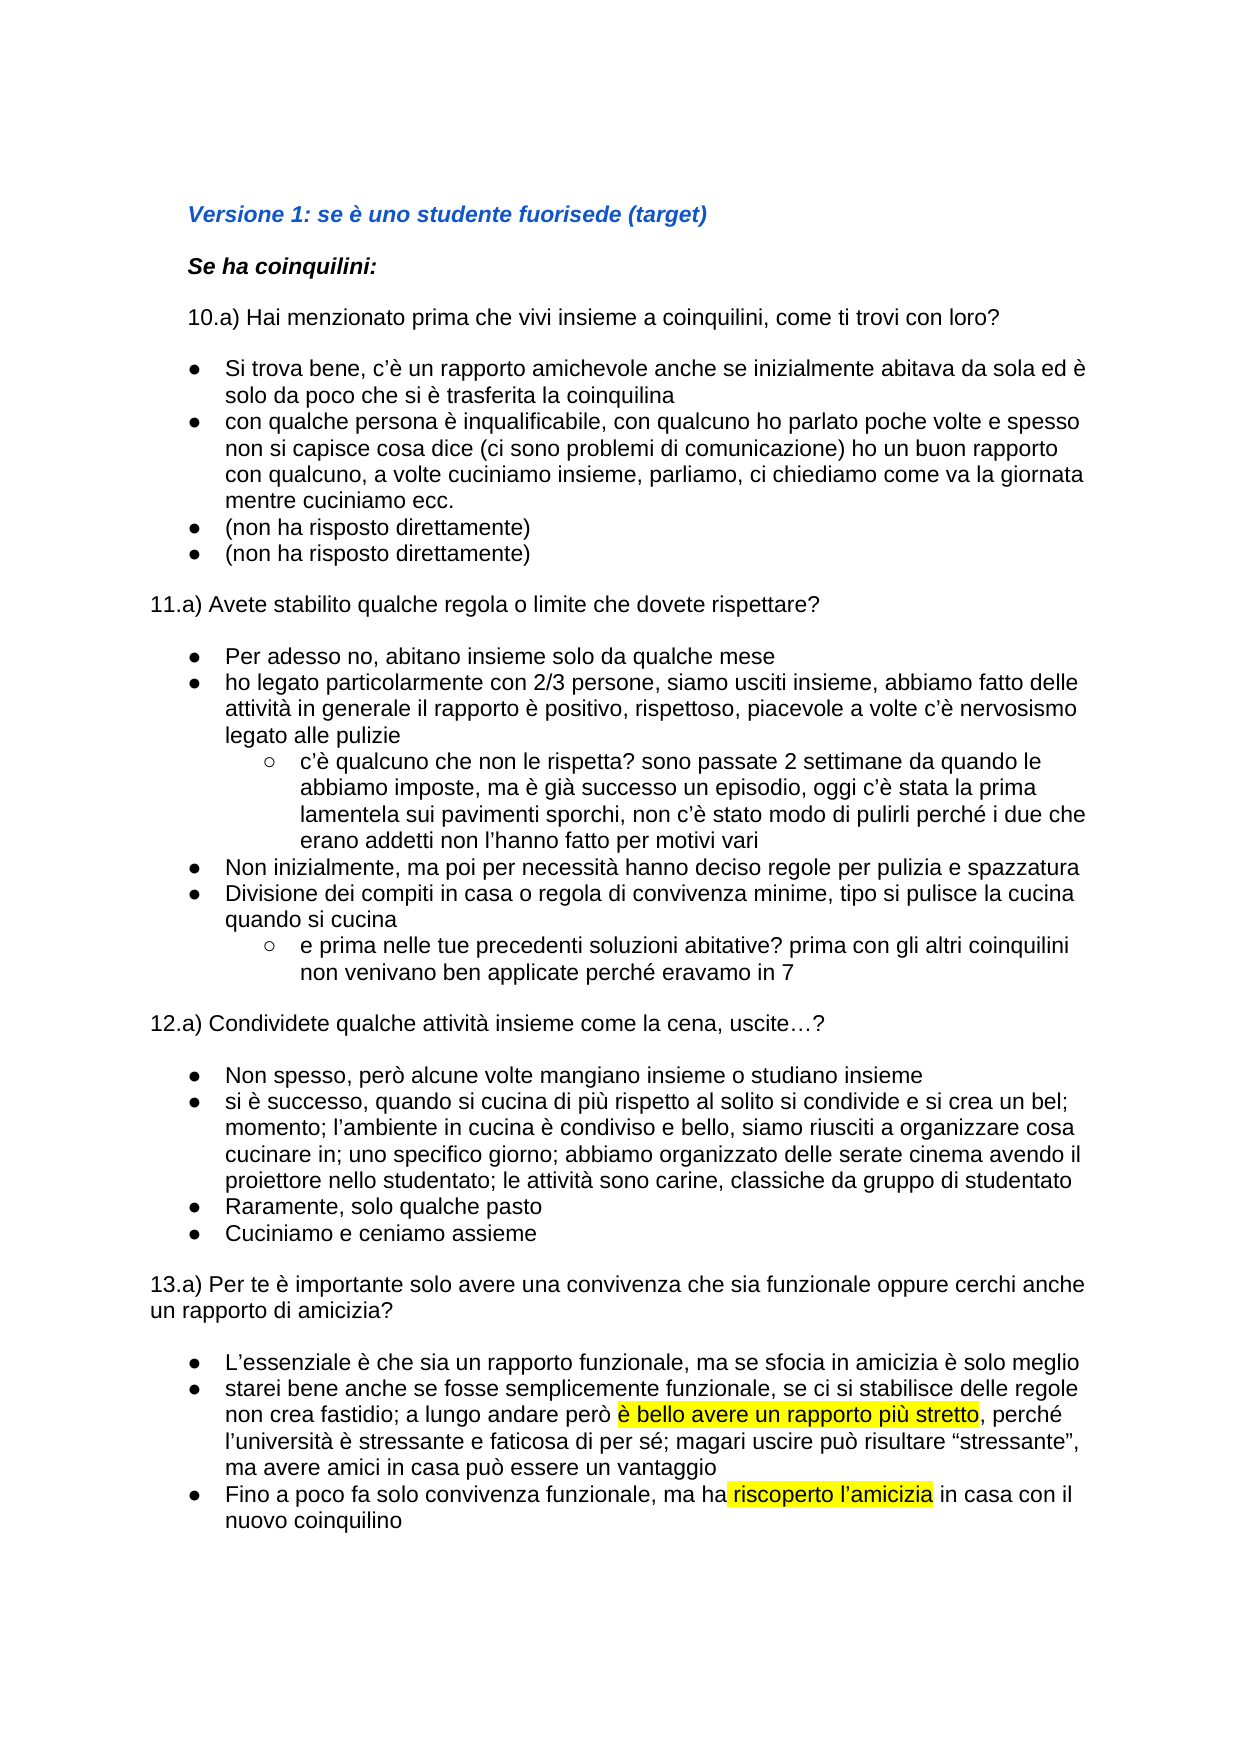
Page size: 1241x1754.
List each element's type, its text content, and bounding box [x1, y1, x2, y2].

list Fino a poco fa solo convivenza funzionale, ma ha riscoperto l’amicizia in casa con il nuovo coinquilino [187, 1481, 1090, 1533]
list ho legato particolarmente con 2/3 persone, siamo usciti insieme, abbiamo fatto delle attività in generale il rapporto è positivo, rispettoso, piacevole a volte c’è nervosismo legato alle pulizie [187, 669, 1090, 748]
list (non ha risposto direttamente) [187, 513, 1090, 540]
list L’essenziale è che sia un rapporto funzionale, ma se sfocia in amicizia è solo meglio [187, 1349, 1090, 1375]
list si è successo, quando si cucina di più rispetto al solito si condivide e si crea un bel; momento; l’ambiente in cucina è condiviso e bello, siamo riusciti a organizzare cosa cucinare in; uno specifico giorno; abbiamo organizzato delle serate cinema avendo il proiettore nello studentato; le attività sono carine, classiche da gruppo di studentato [187, 1088, 1090, 1193]
list Per adesso no, abitano insieme solo da qualche mese [187, 643, 1090, 669]
list c’è qualcuno che non le rispetta? sono passate 2 settimane da quando le abbiamo imposte, ma è già successo un episodio, oggi c’è stata la prima lamentela sui pavimenti sporchi, non c’è stato modo di pulirli perché i due che erano addetti non l’hanno fatto per motivi vari [262, 748, 1090, 853]
list Raramente, solo qualche pasto [187, 1193, 1090, 1220]
text 13.a) Per te è importante solo avere una convivenza che sia funzionale oppure cerchi anche un rapporto di amicizia? [150, 1271, 1090, 1324]
list Non spesso, però alcune volte mangiano insieme o studiano insieme [187, 1062, 1090, 1088]
text Se ha coinquilini: [187, 253, 1090, 279]
list con qualche persona è inqualificabile, con qualcuno ho parlato poche volte e spesso non si capisce cosa dice (ci sono problemi di comunicazione) ho un buon rapporto con qualcuno, a volte cuciniamo insieme, parliamo, ci chiediamo come va la giornata mentre cuciniamo ecc. [187, 408, 1090, 513]
list Divisione dei compiti in casa o regola di convivenza minime, tipo si pulisce la cucina quando si cucina [187, 880, 1090, 932]
list Cuciniamo e ceniamo assieme [187, 1220, 1090, 1246]
list starei bene anche se fosse semplicemente funzionale, se ci si stabilisce delle regole non crea fastidio; a lungo andare però è bello avere un rapporto più stretto, perché l’università è stressante e faticosa di per sé; magari uscire può risultare “stressante”, ma avere amici in casa può essere un vantaggio [187, 1375, 1090, 1481]
text Versione 1: se è uno studente fuorisede (target) [187, 201, 1090, 228]
text 12.a) Condividete qualche attività insieme come la cena, uscite…? [150, 1010, 1090, 1037]
list (non ha risposto direttamente) [187, 540, 1090, 566]
text 11.a) Avete stabilito qualche regola o limite che dovete rispettare? [150, 591, 1090, 618]
list e prima nelle tue precedenti soluzioni abitative? prima con gli altri coinquilini non venivano ben applicate perché eravamo in 7 [262, 932, 1090, 985]
list Si trova bene, c’è un rapporto amichevole anche se inizialmente abitava da sola ed è solo da poco che si è trasferita la coinquilina [187, 355, 1090, 408]
text 10.a) Hai menzionato prima che vivi insieme a coinquilini, come ti trovi con loro? [187, 304, 1090, 330]
list Non inizialmente, ma poi per necessità hanno deciso regole per pulizia e spazzatura [187, 853, 1090, 880]
